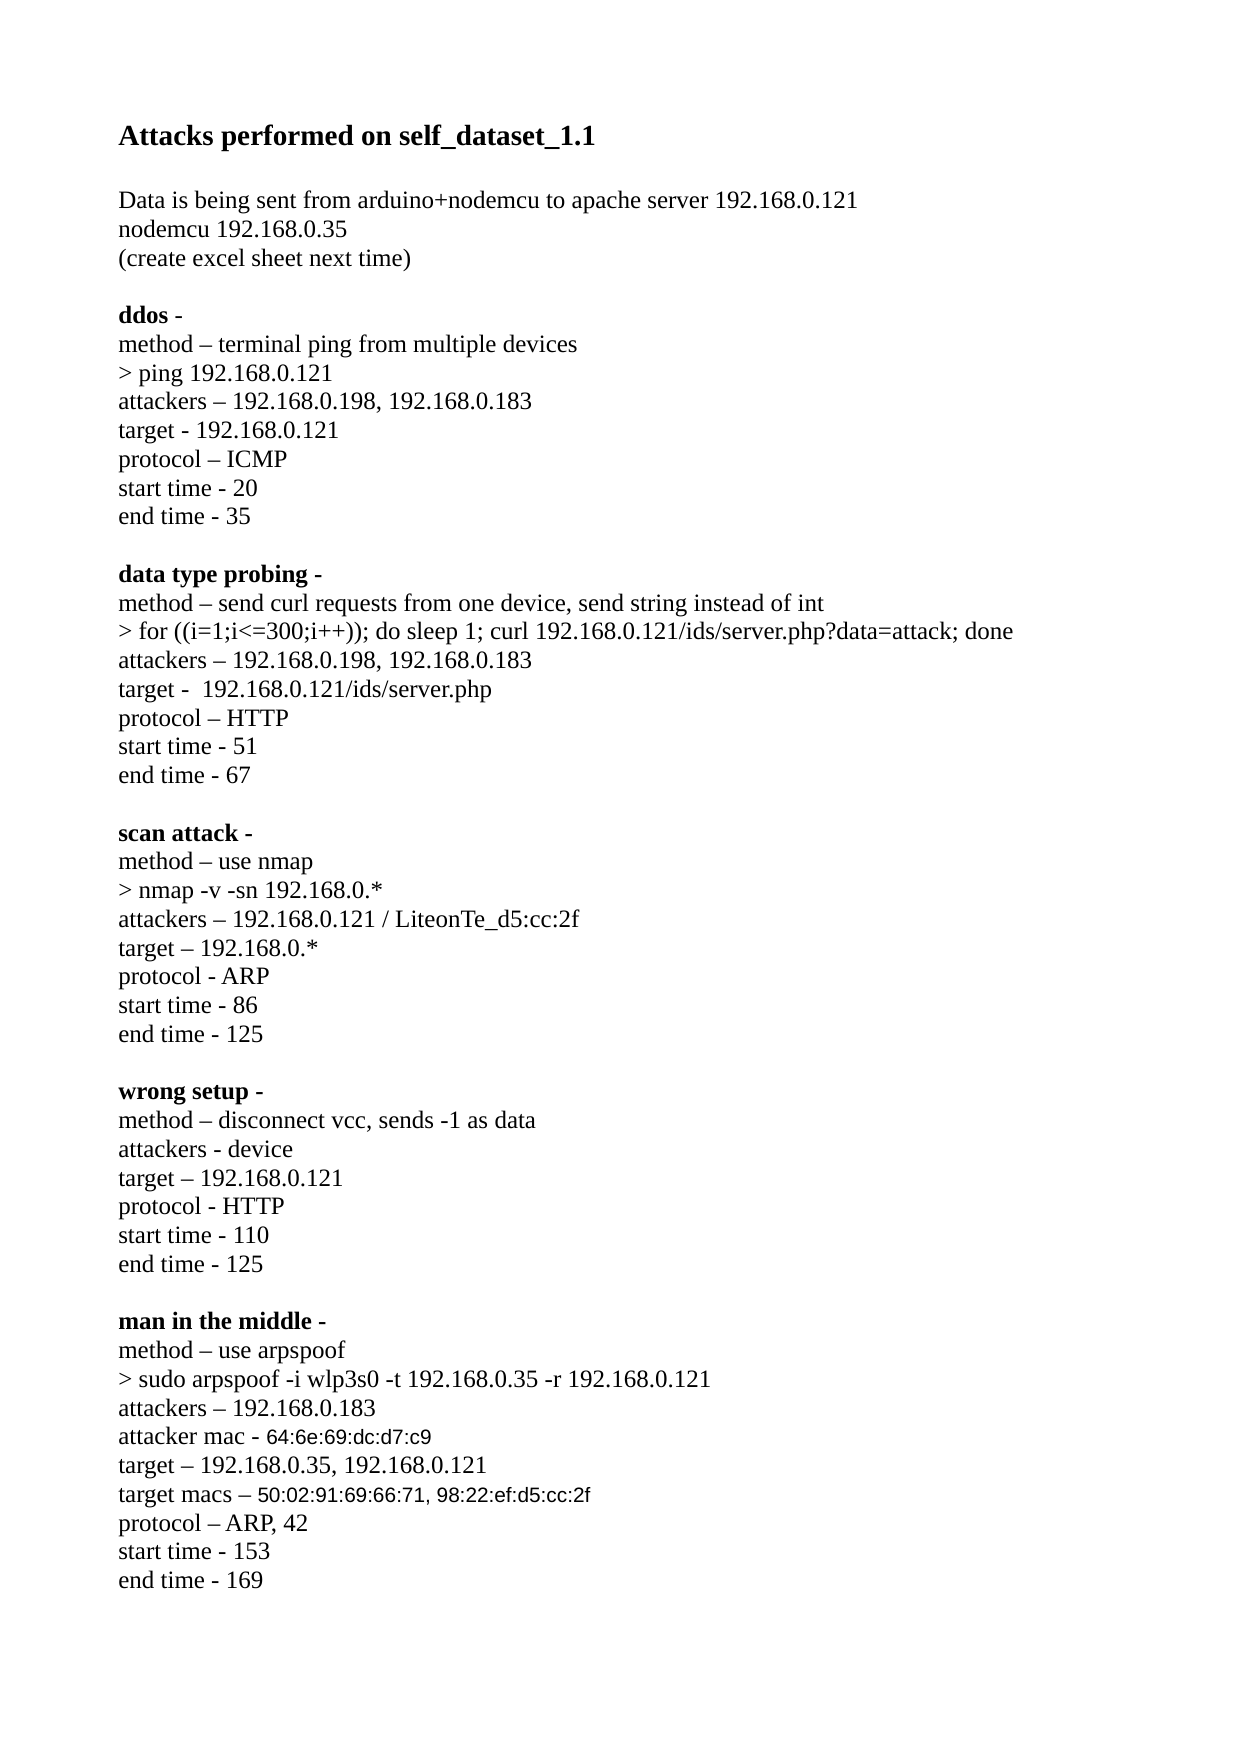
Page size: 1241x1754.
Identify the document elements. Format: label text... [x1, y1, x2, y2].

text > for ((i=1;i<=300;i++)); do sleep 1; curl 192.168.0.121/ids/server.php?data=attack; done [118, 616, 1122, 645]
text start time - 51 [118, 731, 1122, 760]
text end time - 125 [118, 1019, 1122, 1048]
text method – send curl requests from one device, send string instead of int [118, 588, 1122, 616]
text target – 192.168.0.35, 192.168.0.121 [118, 1450, 1122, 1479]
text protocol - HTTP [118, 1191, 1122, 1220]
text target - 192.168.0.121 [118, 415, 1122, 444]
text target macs – 50:02:91:69:66:71, 98:22:ef:d5:cc:2f [118, 1479, 1122, 1508]
text > sudo arpspoof -i wlp3s0 -t 192.168.0.35 -r 192.168.0.121 [118, 1364, 1122, 1393]
text protocol – HTTP [118, 703, 1122, 731]
text Attacks performed on self_dataset_1.1 [118, 118, 1122, 152]
text attacker mac - 64:6e:69:dc:d7:c9 [118, 1421, 1122, 1450]
text attackers – 192.168.0.198, 192.168.0.183 [118, 386, 1122, 415]
text protocol – ARP, 42 [118, 1508, 1122, 1536]
text data type probing - [118, 559, 1122, 588]
text > nmap -v -sn 192.168.0.* [118, 875, 1122, 904]
text start time - 110 [118, 1220, 1122, 1249]
text ddos - [118, 300, 1122, 329]
text scan attack - [118, 818, 1122, 846]
text method – disconnect vcc, sends -1 as data [118, 1105, 1122, 1134]
text method – use arpspoof [118, 1335, 1122, 1364]
text attackers – 192.168.0.198, 192.168.0.183 [118, 645, 1122, 674]
text attackers - device [118, 1134, 1122, 1163]
text start time - 86 [118, 990, 1122, 1019]
text method – use nmap [118, 846, 1122, 875]
text end time - 35 [118, 501, 1122, 530]
text target – 192.168.0.* [118, 933, 1122, 961]
text start time - 20 [118, 473, 1122, 501]
text attackers – 192.168.0.121 / LiteonTe_d5:cc:2f [118, 904, 1122, 933]
text attackers – 192.168.0.183 [118, 1393, 1122, 1421]
text end time - 67 [118, 760, 1122, 789]
text end time - 169 [118, 1565, 1122, 1594]
text target - 192.168.0.121/ids/server.php [118, 674, 1122, 703]
text method – terminal ping from multiple devices [118, 329, 1122, 358]
text start time - 153 [118, 1536, 1122, 1565]
text > ping 192.168.0.121 [118, 358, 1122, 386]
text wrong setup - [118, 1076, 1122, 1105]
text end time - 125 [118, 1249, 1122, 1278]
text man in the middle - [118, 1306, 1122, 1335]
text protocol - ARP [118, 961, 1122, 990]
text nodemcu 192.168.0.35 [118, 214, 1122, 243]
text Data is being sent from arduino+nodemcu to apache server 192.168.0.121 [118, 185, 1122, 214]
text target – 192.168.0.121 [118, 1163, 1122, 1191]
text (create excel sheet next time) [118, 243, 1122, 271]
text protocol – ICMP [118, 444, 1122, 473]
